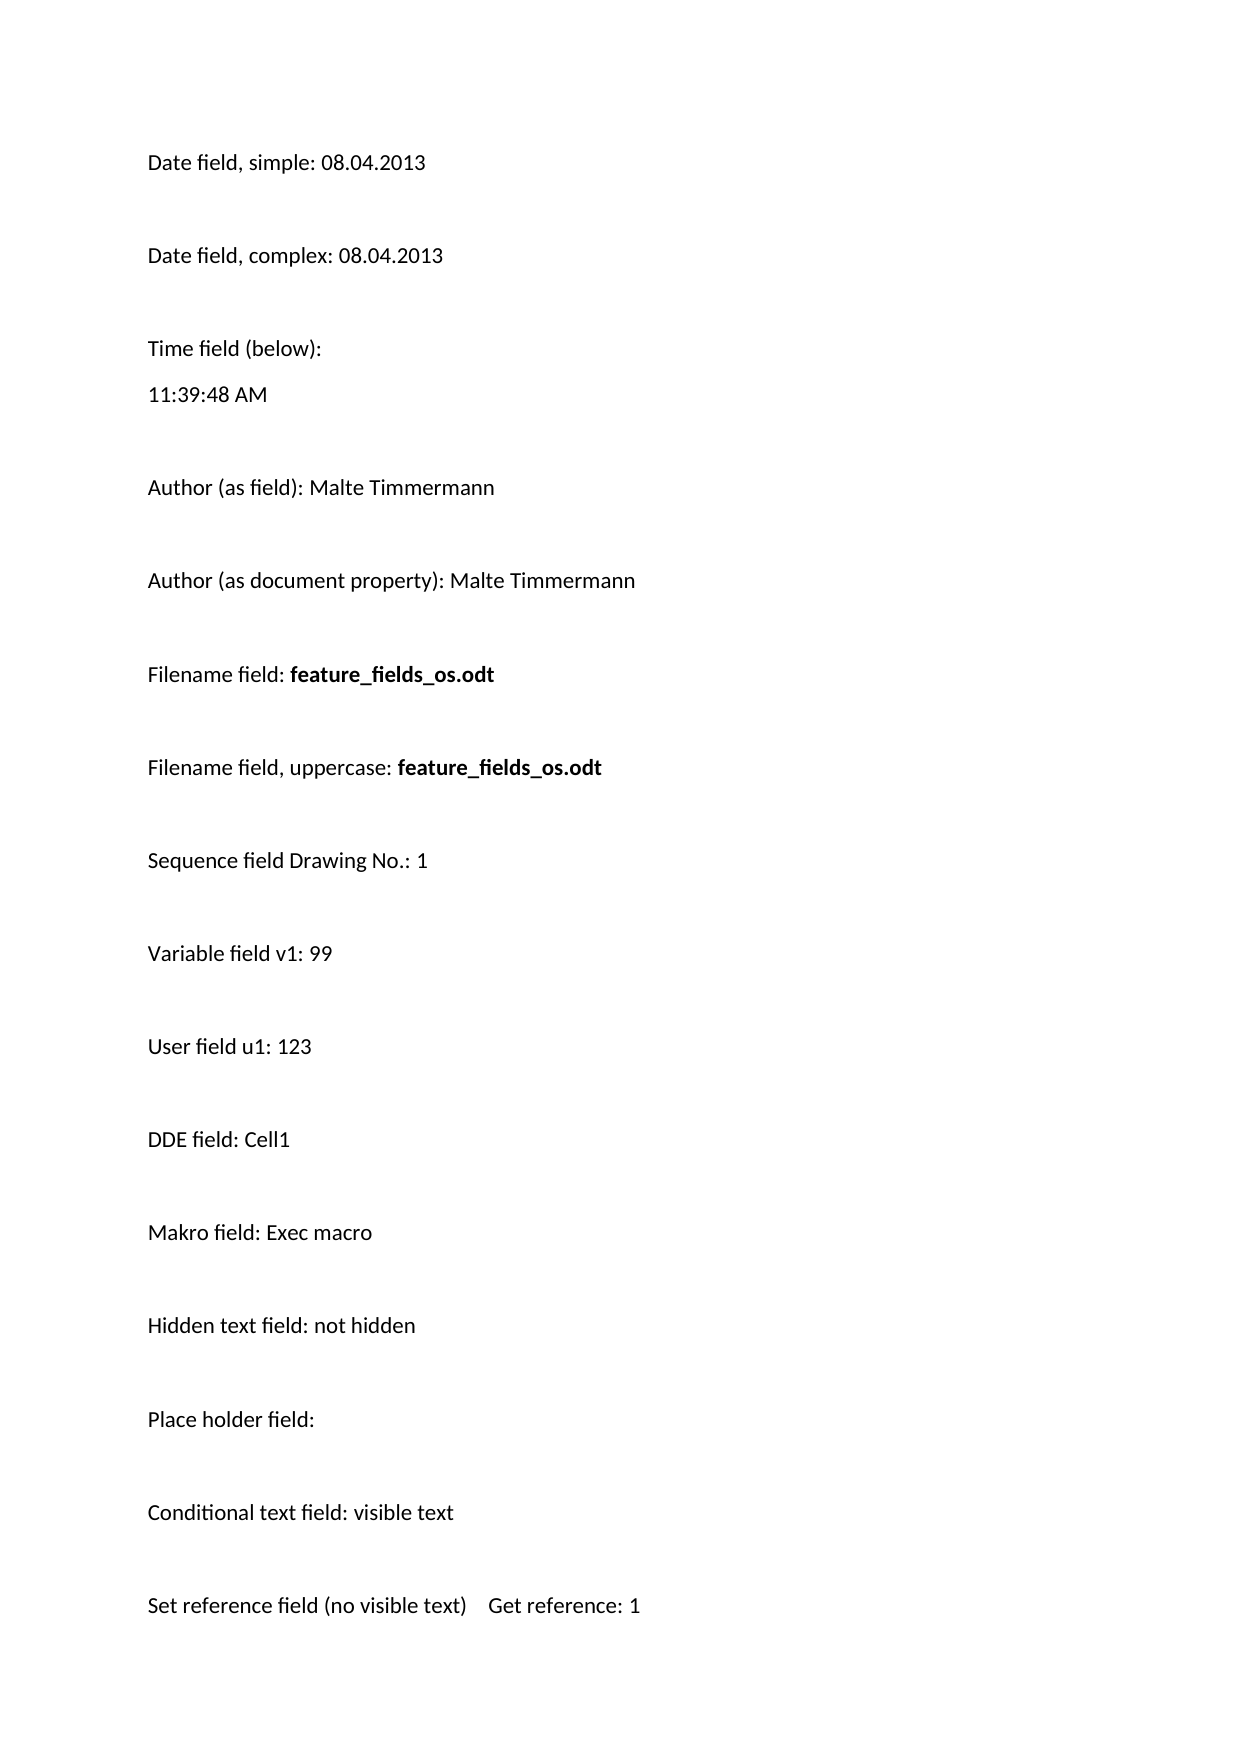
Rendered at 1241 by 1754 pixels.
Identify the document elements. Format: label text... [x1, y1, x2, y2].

text Conditional text field: visible text [148, 1498, 1093, 1526]
text Sequence field Drawing No.: 1 [148, 846, 1093, 874]
text Hidden text field: not hidden [148, 1312, 1093, 1340]
text Filename field: feature_fields_os.odt [148, 660, 1093, 688]
text 11:27:13 AM [148, 380, 1093, 408]
text Author (as field): Malte Timmermann [148, 473, 1093, 502]
text Date field, simple: 08.04.2013 [148, 148, 1093, 176]
text Author (as document property): Malte Timmermann [148, 567, 1093, 595]
text Place holder field: <Place holder to frame> [148, 1405, 1093, 1433]
text User field u1: 123 [148, 1032, 1093, 1060]
text DDE field: ﻿Cell1 [148, 1125, 1093, 1153]
text Makro field: Exec macro [148, 1218, 1093, 1247]
text Set reference field (no visible text) Get reference: 1 [148, 1591, 1093, 1619]
text Time field (below): [148, 334, 1093, 362]
text Variable field v1: 99 [148, 939, 1093, 967]
text Date field, complex: 08.04.2013 [148, 241, 1093, 269]
text Filename field, uppercase: feature_fields_os.odt [148, 753, 1093, 781]
